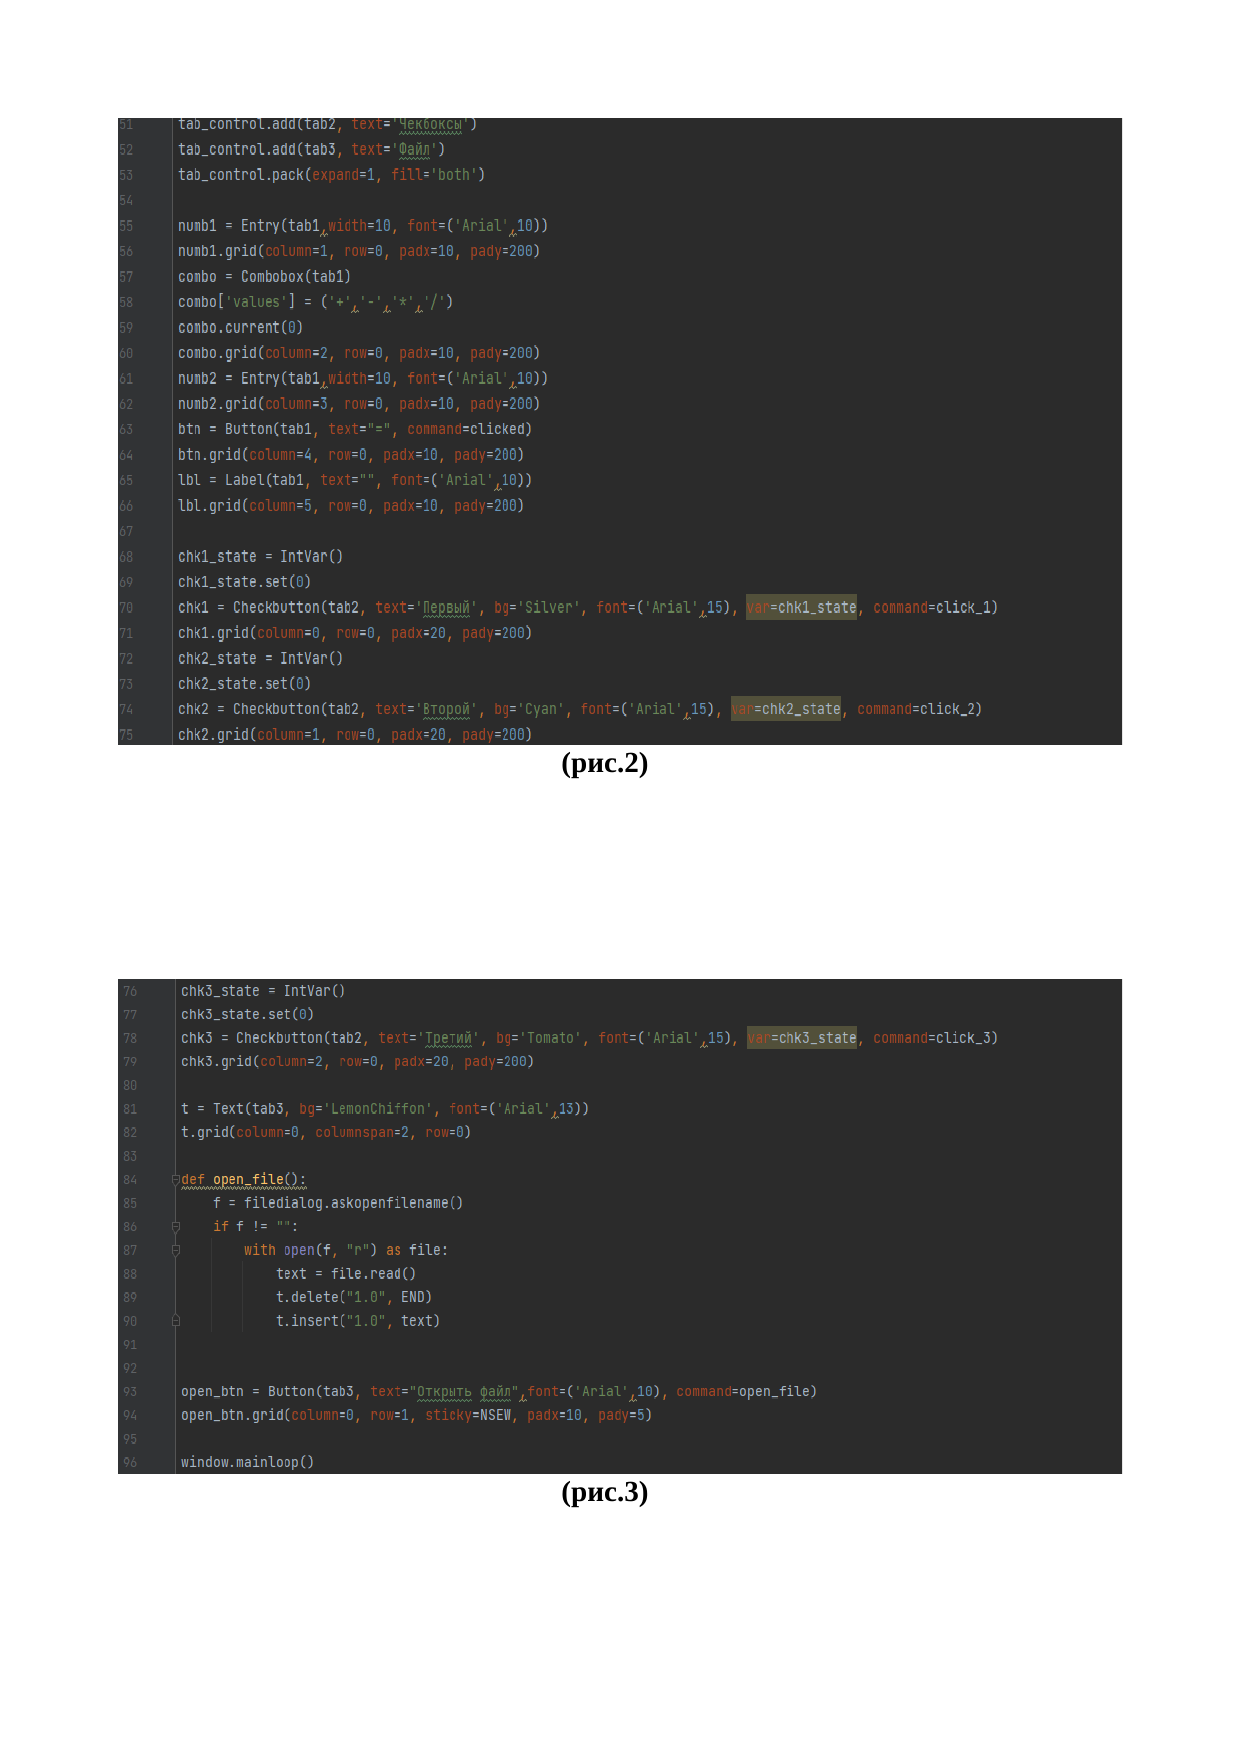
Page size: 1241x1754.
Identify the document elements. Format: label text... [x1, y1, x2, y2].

text (рис.3) [118, 1474, 1122, 1508]
text (рис.2) [118, 745, 1122, 778]
picture [118, 979, 1123, 1474]
picture [118, 118, 1123, 745]
